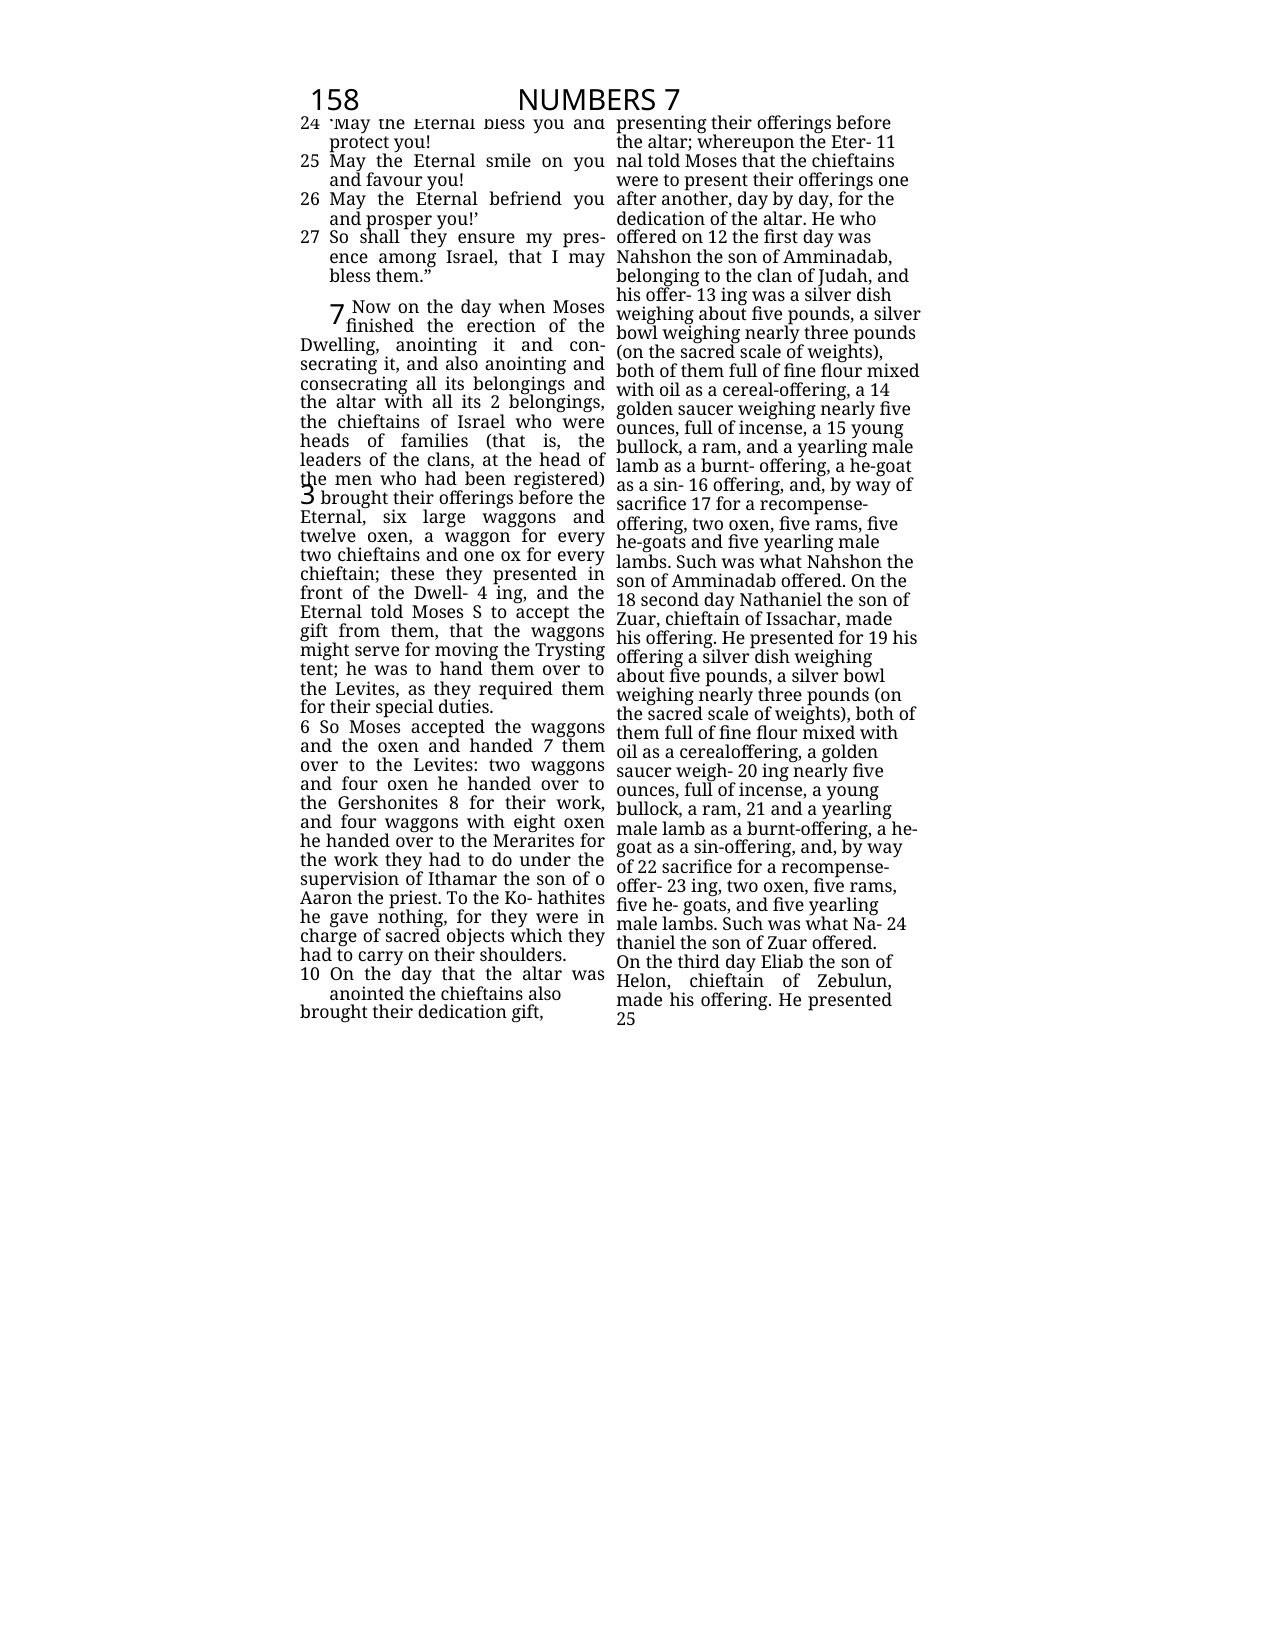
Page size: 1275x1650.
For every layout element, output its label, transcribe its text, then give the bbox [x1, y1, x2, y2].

text presenting their offerings before the altar; whereupon the Eter- 11 nal told Moses that the chief­tains were to present their offer­ings one after another, day by day, for the dedication of the altar. He who offered on 12 the first day was Nahshon the son of Amminadab, belonging to the clan of Judah, and his offer- 13 ing was a silver dish weighing about five pounds, a silver bowl weighing nearly three pounds (on the sacred scale of weights), both of them full of fine flour mixed with oil as a cereal-offering, a 14 golden saucer weighing nearly five ounces, full of incense, a 15 young bullock, a ram, and a yearling male lamb as a burnt- offering, a he-goat as a sin- 16 offering, and, by way of sacrifice 17 for a recompense-offering, two oxen, five rams, five he-goats and five yearling male lambs. Such was what Nahshon the son of Amminadab offered. On the 18 second day Nathaniel the son of Zuar, chieftain of Issachar, made his offering. He presented for 19 his offering a silver dish weigh­ing about five pounds, a silver bowl weighing nearly three pounds (on the sacred scale of weights), both of them full of fine flour mixed with oil as a cereal­offering, a golden saucer weigh- 20 ing nearly five ounces, full of incense, a young bullock, a ram, 21 and a yearling male lamb as a burnt-offering, a he-goat as a sin-offering, and, by way of 22 sacrifice for a recompense-offer- 23 ing, two oxen, five rams, five he- goats, and five yearling male lambs. Such was what Na- 24 thaniel the son of Zuar offered. [616, 114, 921, 953]
text 7 Now on the day when Moses finished the erection of the Dwelling, anointing it and con­secrating it, and also anointing and consecrating all its belong­ings and the altar with all its 2 belongings, the chieftains of Israel who were heads of fam­ilies (that is, the leaders of the clans, at the head of the men who had been registered) 3 brought their offerings before the Eternal, six large waggons and twelve oxen, a waggon for every two chieftains and one ox for every chieftain; these they presented in front of the Dwell- 4 ing, and the Eternal told Moses S to accept the gift from them, that the waggons might serve for moving the Trysting tent; he was to hand them over to the Levites, as they required them for their special duties. [300, 298, 605, 718]
list May the Eternal smile on you and favour you! [300, 152, 605, 191]
list May the Eternal befriend you and prosper you!’ [300, 191, 605, 229]
list So shall they ensure my pres­ence among Israel, that I may bless them.” [300, 229, 605, 286]
list ‘May the Eternal bless you and protect you! [300, 114, 605, 152]
text On the third day Eliab the son of Helon, chieftain of Zebulun, made his offering. He presented 25 [616, 953, 892, 1029]
text 6 So Moses accepted the wag­gons and the oxen and handed 7 them over to the Levites: two waggons and four oxen he handed over to the Gershonites 8 for their work, and four waggons with eight oxen he handed over to the Merarites for the work they had to do under the super­vision of Ithamar the son of o Aaron the priest. To the Ko- hathites he gave nothing, for they were in charge of sacred ob­jects which they had to carry on their shoulders. [300, 718, 605, 966]
text brought their dedication gift, [300, 1004, 605, 1023]
text 10 On the day that the altar was anointed the chieftains also [300, 966, 605, 1004]
